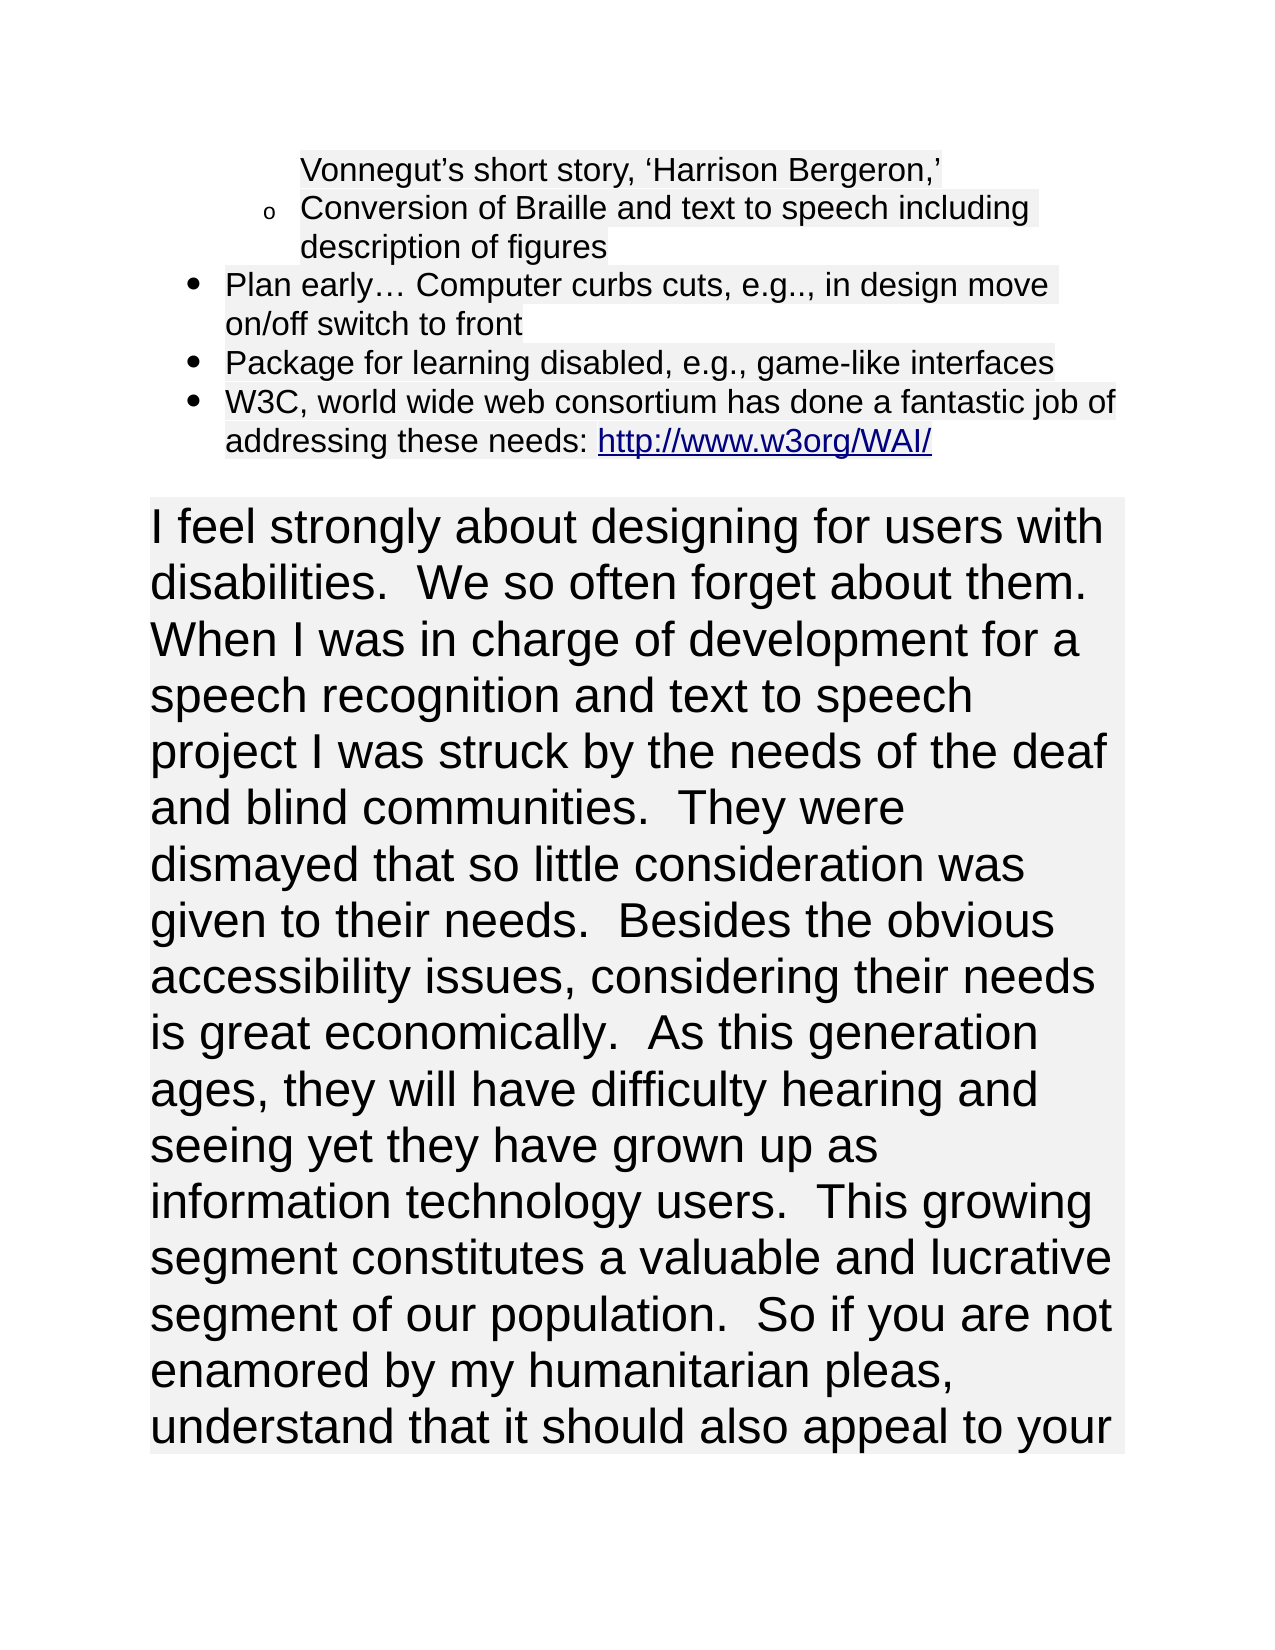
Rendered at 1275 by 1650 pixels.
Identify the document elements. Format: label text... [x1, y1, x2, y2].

list Package for learning disabled, e.g., game-like interfaces [187, 343, 1125, 382]
list W3C, world wide web consortium has done a fantastic job of addressing these needs: http://www.w3org/WAI/ [187, 382, 1125, 459]
list Conversion of Braille and text to speech including description of figures [262, 188, 1125, 265]
list Plan early… Computer curbs cuts, e.g.., in design move on/off switch to front [187, 265, 1125, 343]
list Vonnegut’s short story, ‘Harrison Bergeron,’ [262, 150, 1125, 188]
text I feel strongly about designing for users with disabilities. We so often forget about them. When I was in charge of development for a speech recognition and text to speech project I was struck by the needs of the deaf and blind communities. They were dismayed that so little consideration was given to their needs. Besides the obvious accessibility issues, considering their needs is great economically. As this generation ages, they will have difficulty hearing and seeing yet they have grown up as information technology users. This growing segment constitutes a valuable and lucrative segment of our population. So if you are not enamored by my humanitarian pleas, understand that it should also appeal to your [150, 497, 1125, 1454]
